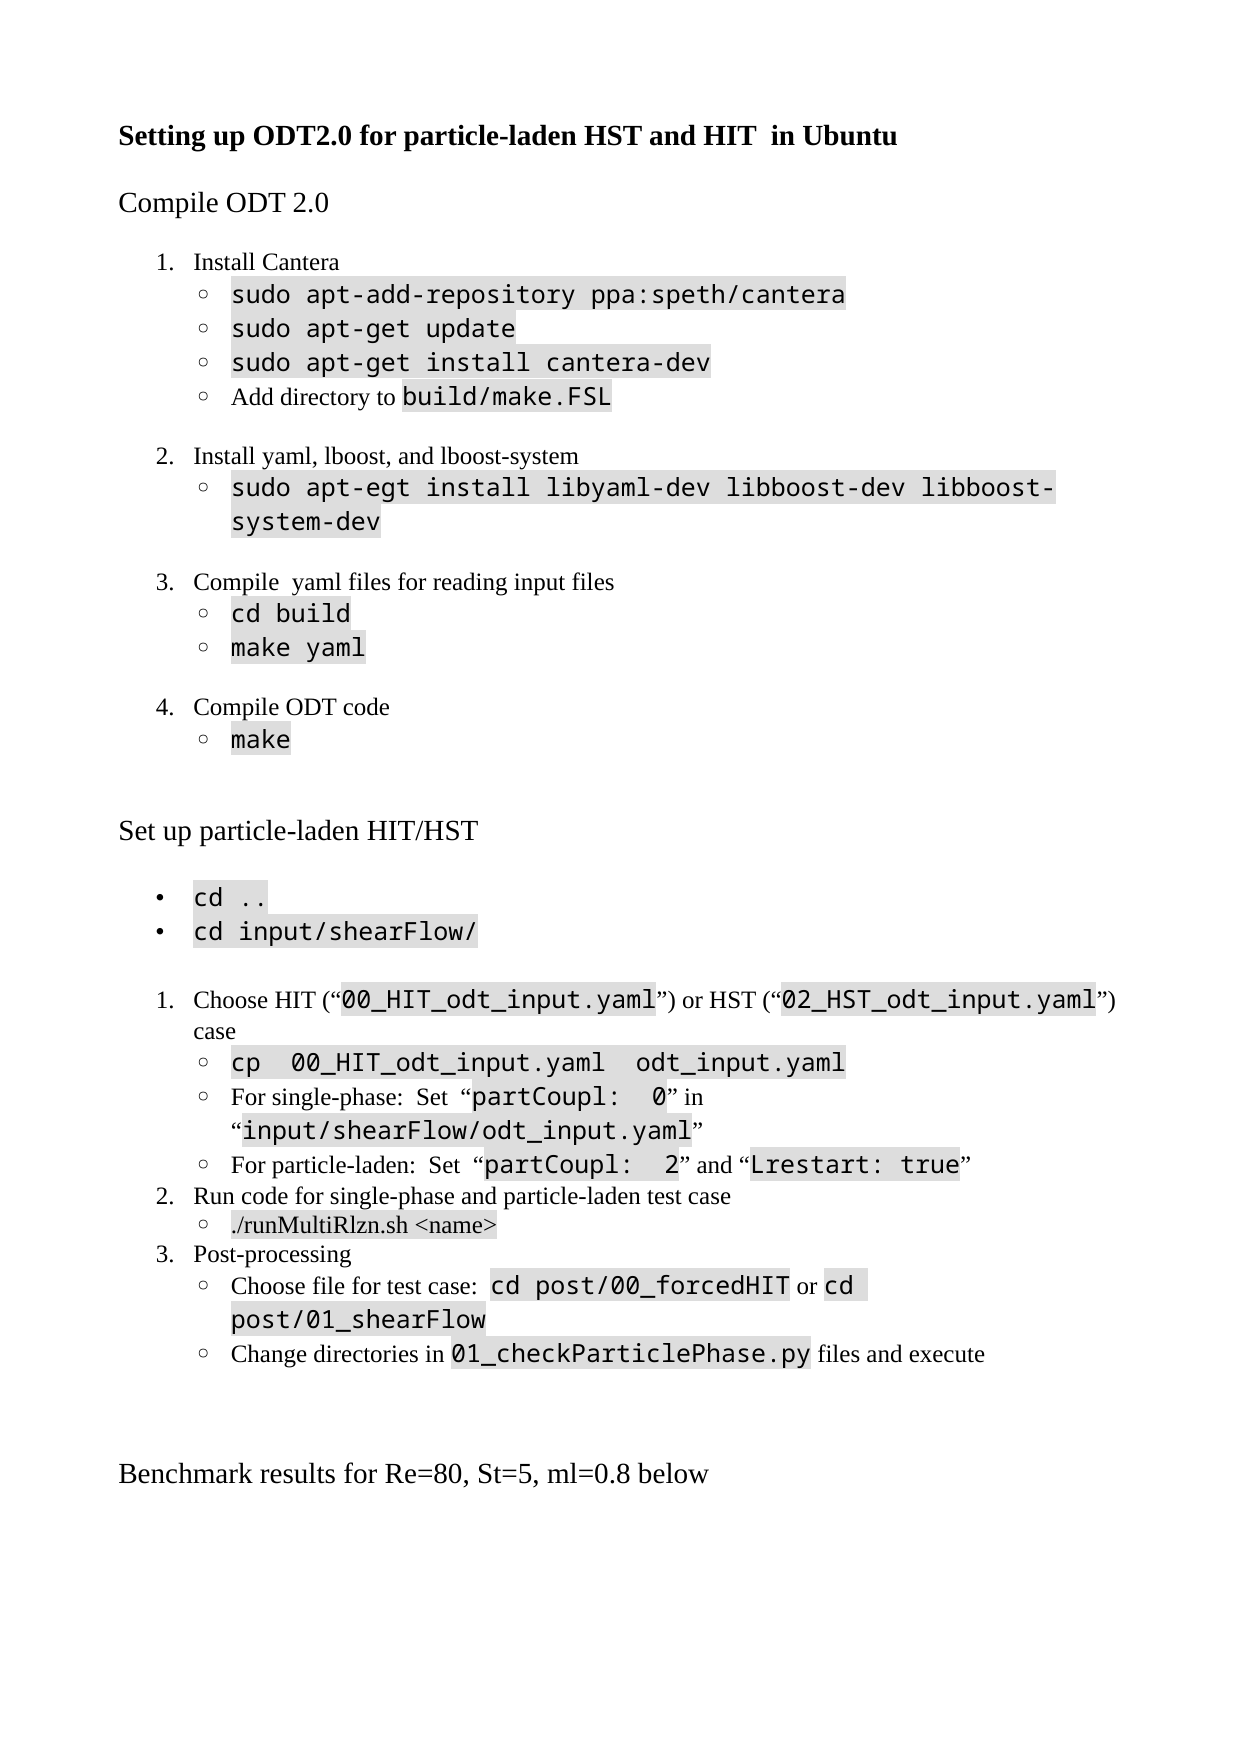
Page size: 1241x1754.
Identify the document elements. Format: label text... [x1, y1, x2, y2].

list For single-phase: Set “partCoupl: 0” in “input/shearFlow/odt_input.yaml” [193, 1079, 1122, 1147]
list Post-processing [156, 1239, 1122, 1267]
list Choose file for test case: cd post/00_forcedHIT or cd post/01_shearFlow [193, 1267, 1122, 1336]
list sudo apt-get update [193, 310, 1122, 344]
list Change directories in 01_checkParticlePhase.py files and execute [193, 1336, 1122, 1369]
text Setting up ODT2.0 for particle-laden HST and HIT in Ubuntu [118, 118, 1122, 152]
text Set up particle-laden HIT/HST [118, 813, 1122, 846]
list cp 00_HIT_odt_input.yaml odt_input.yaml [193, 1045, 1122, 1079]
list sudo apt-egt install libyaml-dev libboost-dev libboost-system-dev [193, 470, 1122, 538]
list sudo apt-add-repository ppa:speth/cantera [193, 276, 1122, 310]
list make yaml [193, 630, 1122, 664]
list Add directory to build/make.FSL [193, 378, 1122, 412]
list cd input/shearFlow/ [156, 914, 1122, 948]
list Install yaml, lboost, and lboost-system [156, 441, 1122, 470]
text Benchmark results for Re=80, St=5, ml=0.8 below [118, 1456, 1122, 1489]
list Run code for single-phase and particle-laden test case [156, 1181, 1122, 1210]
list cd .. [156, 880, 1122, 914]
list Compile ODT code [156, 692, 1122, 721]
text Compile ODT 2.0 [118, 185, 1122, 219]
list sudo apt-get install cantera-dev [193, 344, 1122, 378]
list cd build [193, 596, 1122, 630]
list ./runMultiRlzn.sh <name> [193, 1210, 1122, 1239]
list Compile yaml files for reading input files [156, 567, 1122, 596]
list make [193, 721, 1122, 755]
list Install Cantera [156, 247, 1122, 276]
list For particle-laden: Set “partCoupl: 2” and “Lrestart: true” [193, 1147, 1122, 1181]
list Choose HIT (“00_HIT_odt_input.yaml”) or HST (“02_HST_odt_input.yaml”) case [156, 982, 1122, 1045]
